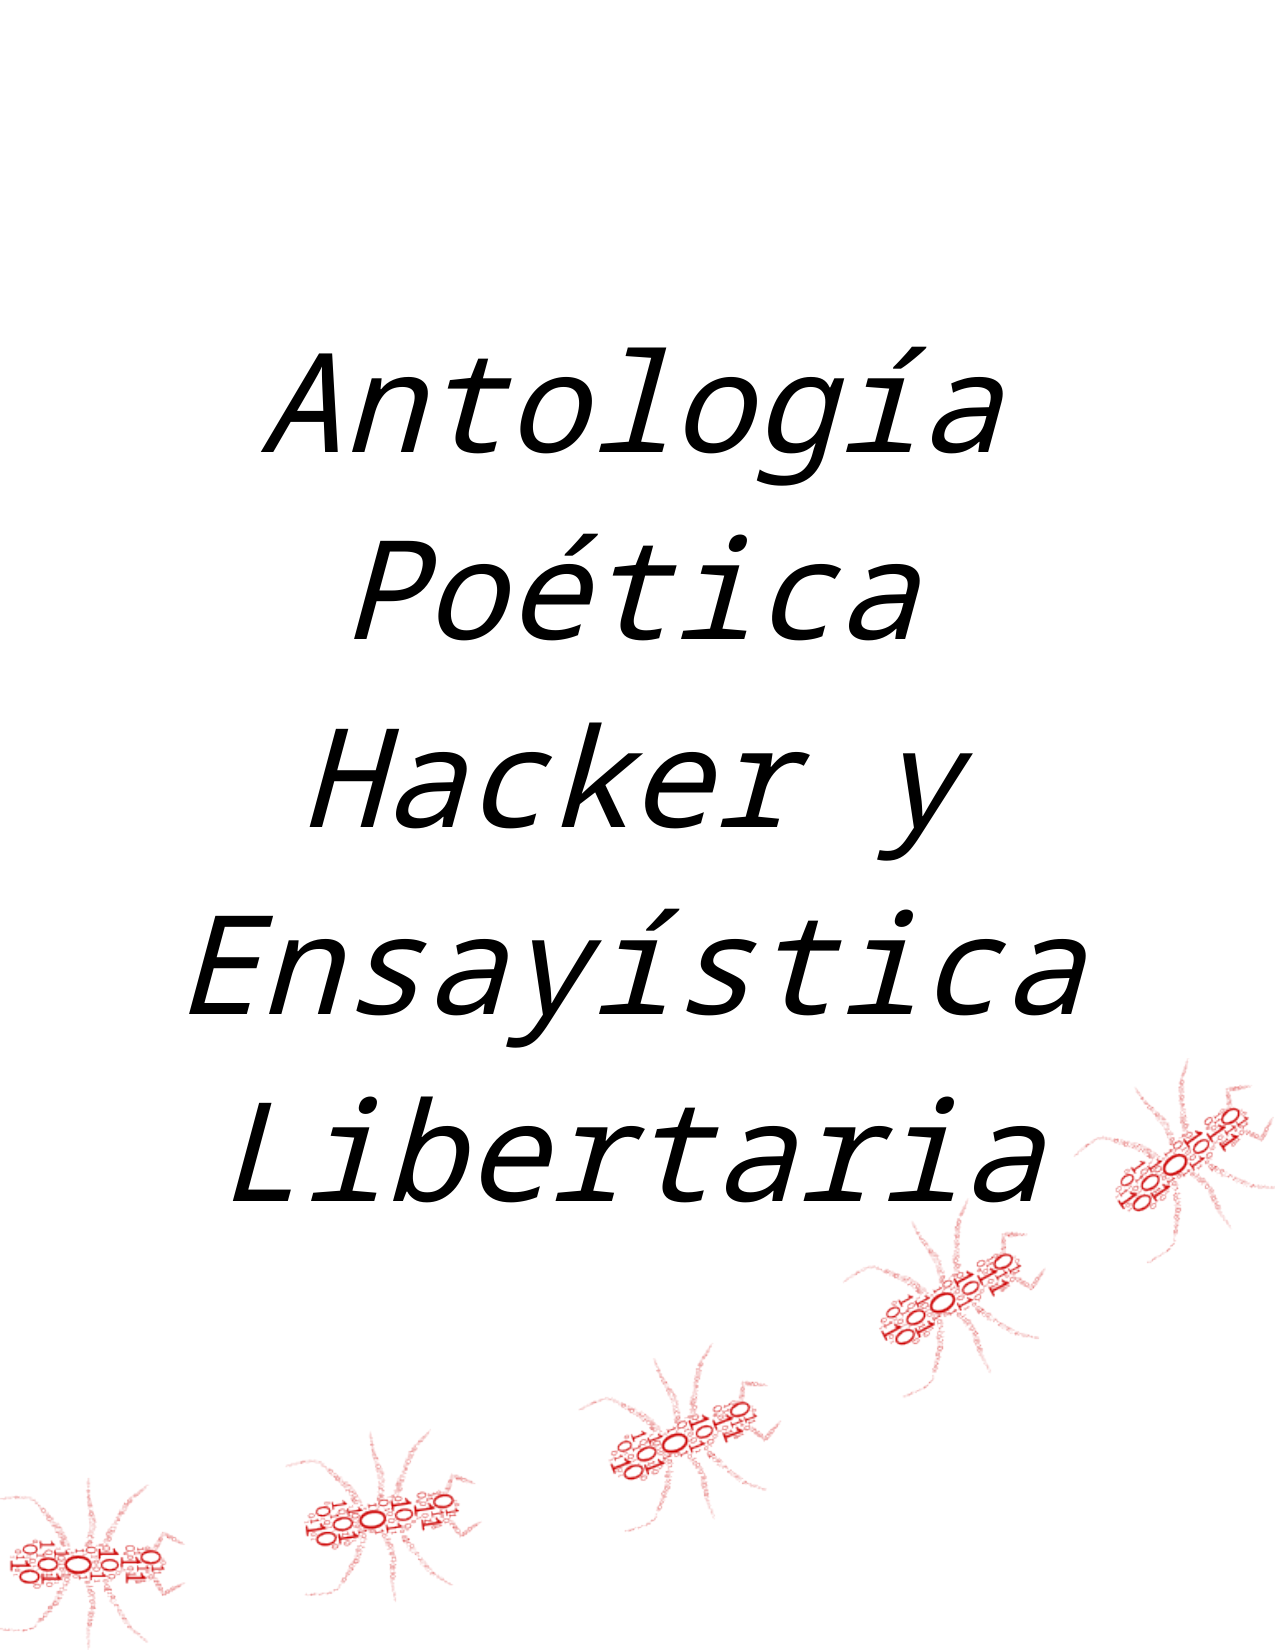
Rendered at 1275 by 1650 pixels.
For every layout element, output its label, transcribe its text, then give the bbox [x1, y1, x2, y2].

text Antología Poética Hacker y Ensayística Libertaria [118, 305, 1157, 1058]
picture [0, 1058, 1275, 1650]
